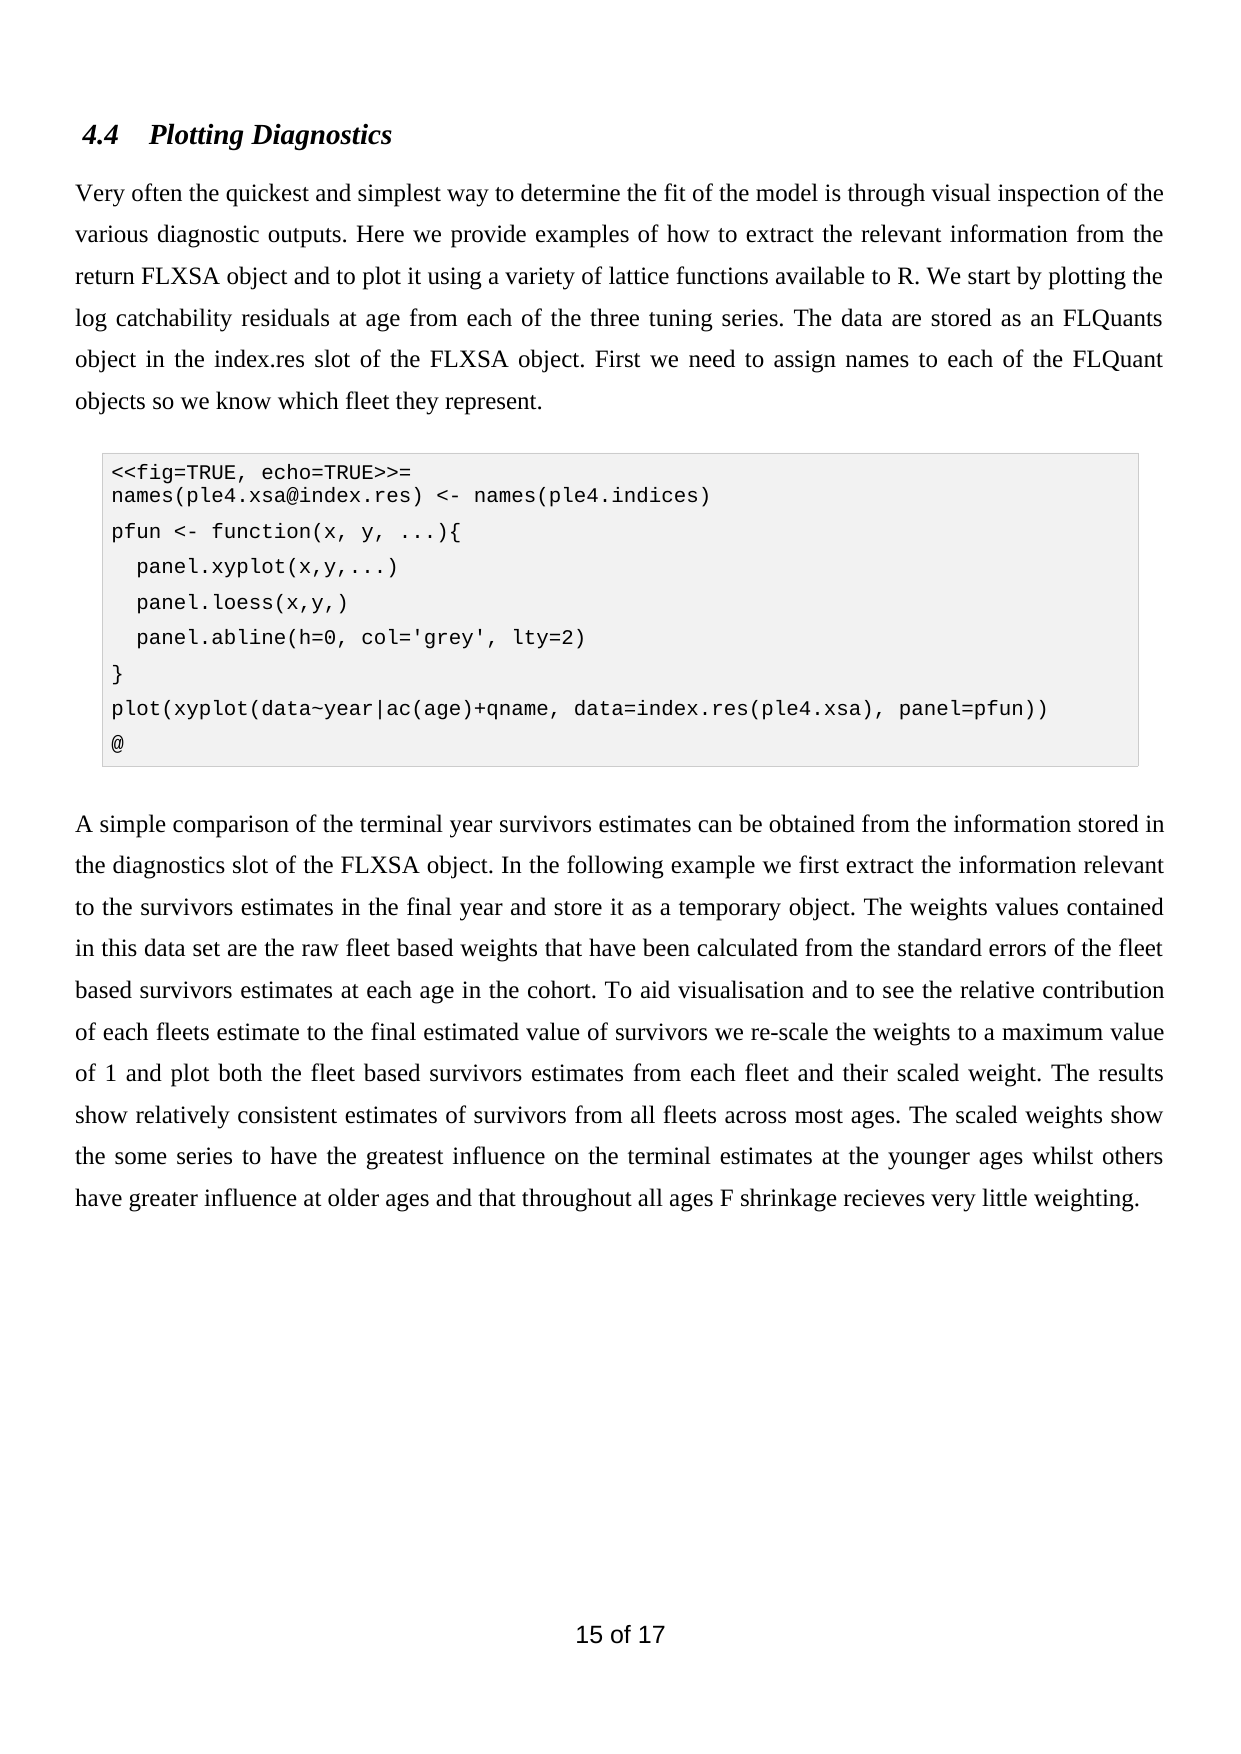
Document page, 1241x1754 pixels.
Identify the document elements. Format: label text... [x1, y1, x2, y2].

text @ [111, 733, 1129, 757]
text } [111, 663, 1129, 686]
text Very often the quickest and simplest way to determine the fit of the model is through visual inspection of the various diagnostic outputs. Here we provide examples of how to extract the relevant information from the return FLXSA object and to plot it using a variety of lattice functions available to R. We start by plotting the log catchability residuals at age from each of the three tuning series. The data are stored as an FLQuants object in the index.res slot of the FLXSA object. First we need to assign names to each of the FLQuant objects so we know which fleet they represent. [75, 179, 1166, 414]
text pfun <- function(x, y, ...){ [111, 521, 1129, 544]
subtitle Plotting Diagnostics [75, 118, 1166, 150]
text <<fig=TRUE, echo=TRUE>>= [111, 462, 1129, 486]
text names(ple4.xsa@index.res) <- names(ple4.indices) [111, 486, 1129, 509]
text panel.xyplot(x,y,...) [111, 556, 1129, 580]
text panel.loess(x,y,) [111, 592, 1129, 615]
text panel.abline(h=0, col='grey', lty=2) [111, 627, 1129, 651]
text A simple comparison of the terminal year survivors estimates can be obtained from the information stored in the diagnostics slot of the FLXSA object. In the following example we first extract the information relevant to the survivors estimates in the final year and store it as a temporary object. The weights values contained in this data set are the raw fleet based weights that have been calculated from the standard errors of the fleet based survivors estimates at each age in the cohort. To aid visualisation and to see the relative contribution of each fleets estimate to the final estimated value of survivors we re-scale the weights to a maximum value of 1 and plot both the fleet based survivors estimates from each fleet and their scaled weight. The results show relatively consistent estimates of survivors from all fleets across most ages. The scaled weights show the some series to have the greatest influence on the terminal estimates at the younger ages whilst others have greater influence at older ages and that throughout all ages F shrinkage recieves very little weighting. [75, 441, 1166, 1212]
text plot(xyplot(data~year|ac(age)+qname, data=index.res(ple4.xsa), panel=pfun)) [111, 698, 1129, 722]
